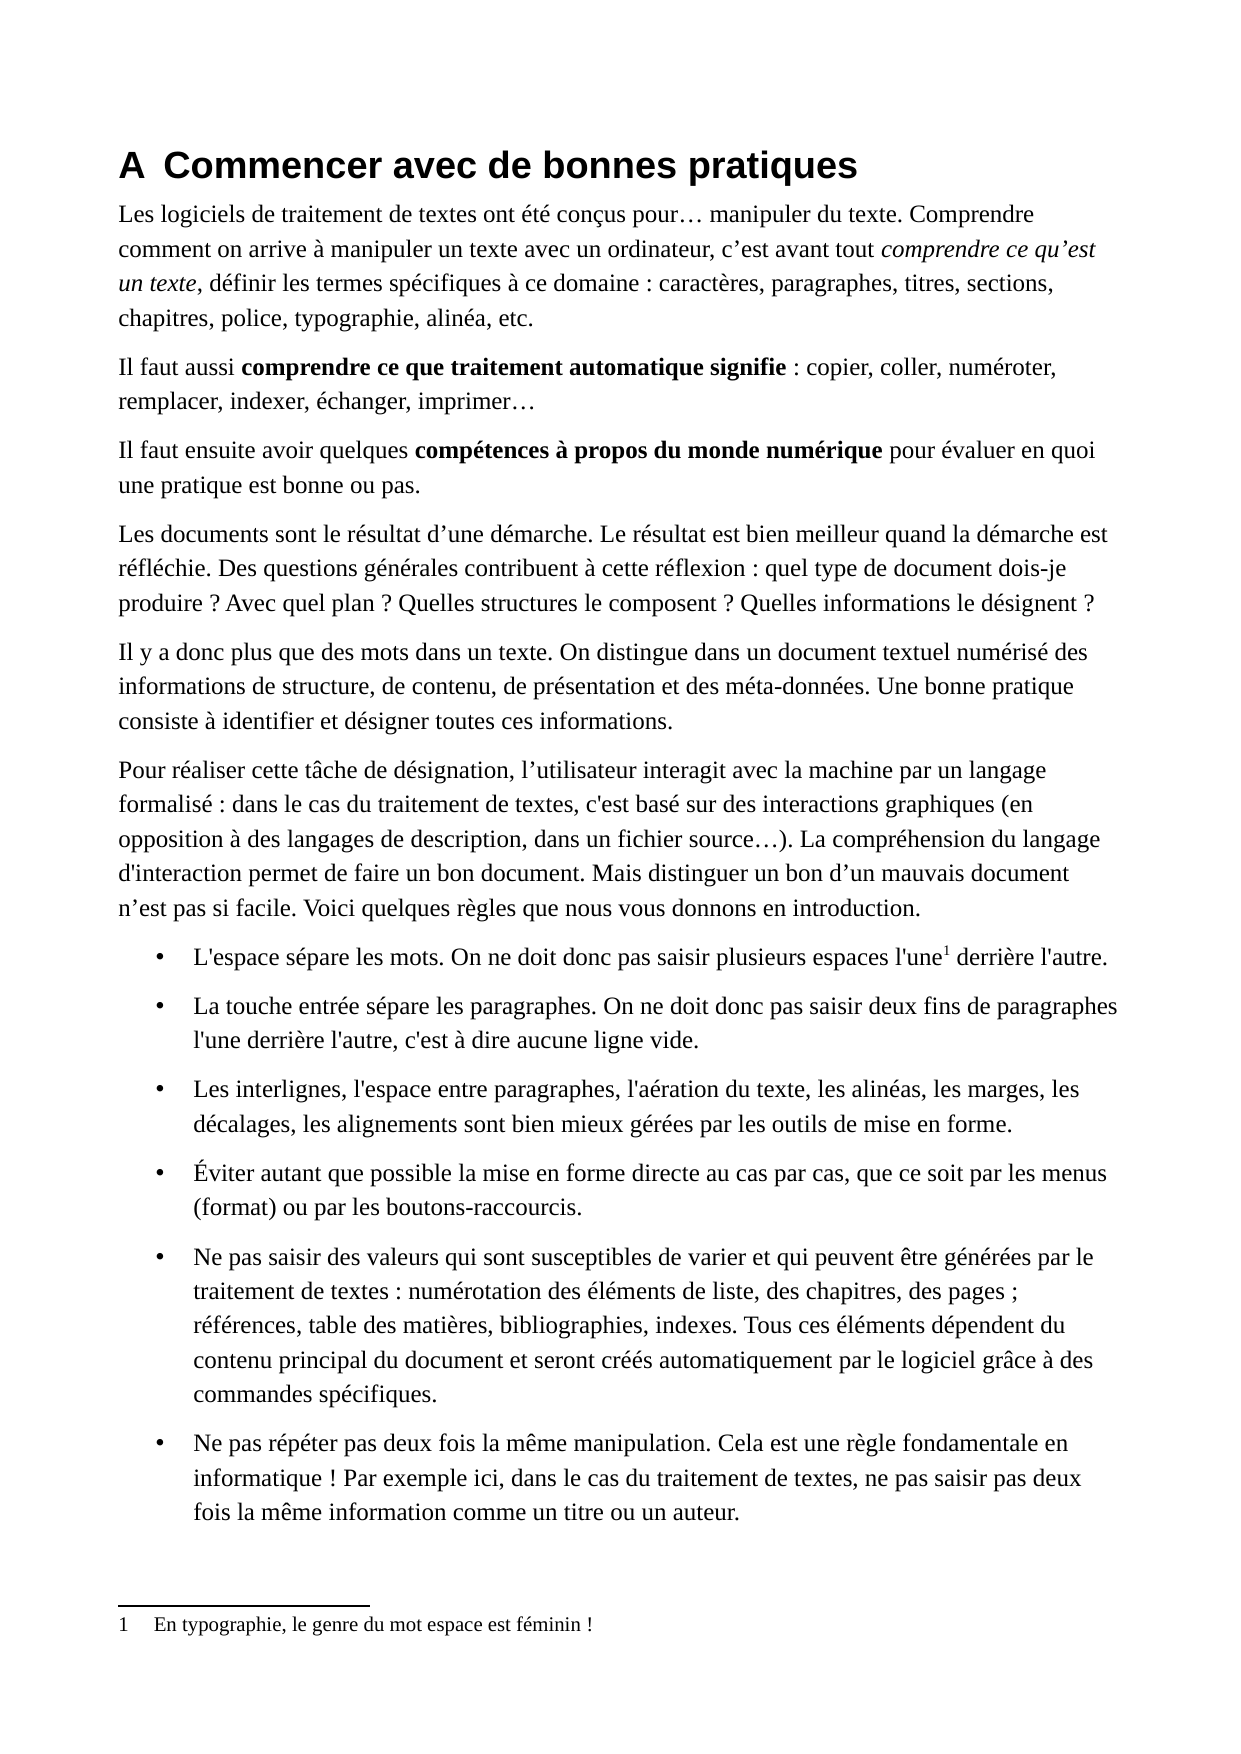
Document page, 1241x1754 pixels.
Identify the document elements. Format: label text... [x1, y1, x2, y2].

list Éviter autant que possible la mise en forme directe au cas par cas, que ce soit par les menus (format) ou par les boutons-raccourcis. [156, 1158, 1122, 1221]
text Il faut ensuite avoir quelques compétences à propos du monde numérique pour évaluer en quoi une pratique est bonne ou pas. [118, 435, 1122, 498]
text Il y a donc plus que des mots dans un texte. On distingue dans un document textuel numérisé des informations de structure, de contenu, de présentation et des méta-données. Une bonne pratique consiste à identifier et désigner toutes ces informations. [118, 637, 1122, 734]
list Les interlignes, l'espace entre paragraphes, l'aération du texte, les alinéas, les marges, les décalages, les alignements sont bien mieux gérées par les outils de mise en forme. [156, 1074, 1122, 1138]
list L'espace sépare les mots. On ne doit donc pas saisir plusieurs espaces l'une derrière l'autre. [156, 942, 1122, 971]
list Ne pas saisir des valeurs qui sont susceptibles de varier et qui peuvent être générées par le traitement de textes : numérotation des éléments de liste, des chapitres, des pages ; références, table des matières, bibliographies, indexes. Tous ces éléments dépendent du contenu principal du document et seront créés automatiquement par le logiciel grâce à des commandes spécifiques. [156, 1242, 1122, 1408]
list En typographie, le genre du mot espace est féminin ! [118, 1612, 1122, 1636]
text Les documents sont le résultat d’une démarche. Le résultat est bien meilleur quand la démarche est réfléchie. Des questions générales contribuent à cette réflexion : quel type de document dois-je produire ? Avec quel plan ? Quelles structures le composent ? Quelles informations le désignent ? [118, 519, 1122, 617]
list Ne pas répéter pas deux fois la même manipulation. Cela est une règle fondamentale en informatique ! Par exemple ici, dans le cas du traitement de textes, ne pas saisir pas deux fois la même information comme un titre ou un auteur. [156, 1428, 1122, 1526]
subtitle Commencer avec de bonnes pratiques [118, 143, 1122, 187]
text Les logiciels de traitement de textes ont été conçus pour… manipuler du texte. Comprendre comment on arrive à manipuler un texte avec un ordinateur, c’est avant tout comprendre ce qu’est un texte, définir les termes spécifiques à ce domaine : caractères, paragraphes, titres, sections, chapitres, police, typographie, alinéa, etc. [118, 199, 1122, 331]
text Pour réaliser cette tâche de désignation, l’utilisateur interagit avec la machine par un langage formalisé : dans le cas du traitement de textes, c'est basé sur des interactions graphiques (en opposition à des langages de description, dans un fichier source…). La compréhension du langage d'interaction permet de faire un bon document. Mais distinguer un bon d’un mauvais document n’est pas si facile. Voici quelques règles que nous vous donnons en introduction. [118, 755, 1122, 922]
text Il faut aussi comprendre ce que traitement automatique signifie : copier, coller, numéroter, remplacer, indexer, échanger, imprimer… [118, 352, 1122, 415]
list La touche entrée sépare les paragraphes. On ne doit donc pas saisir deux fins de paragraphes l'une derrière l'autre, c'est à dire aucune ligne vide. [156, 991, 1122, 1054]
